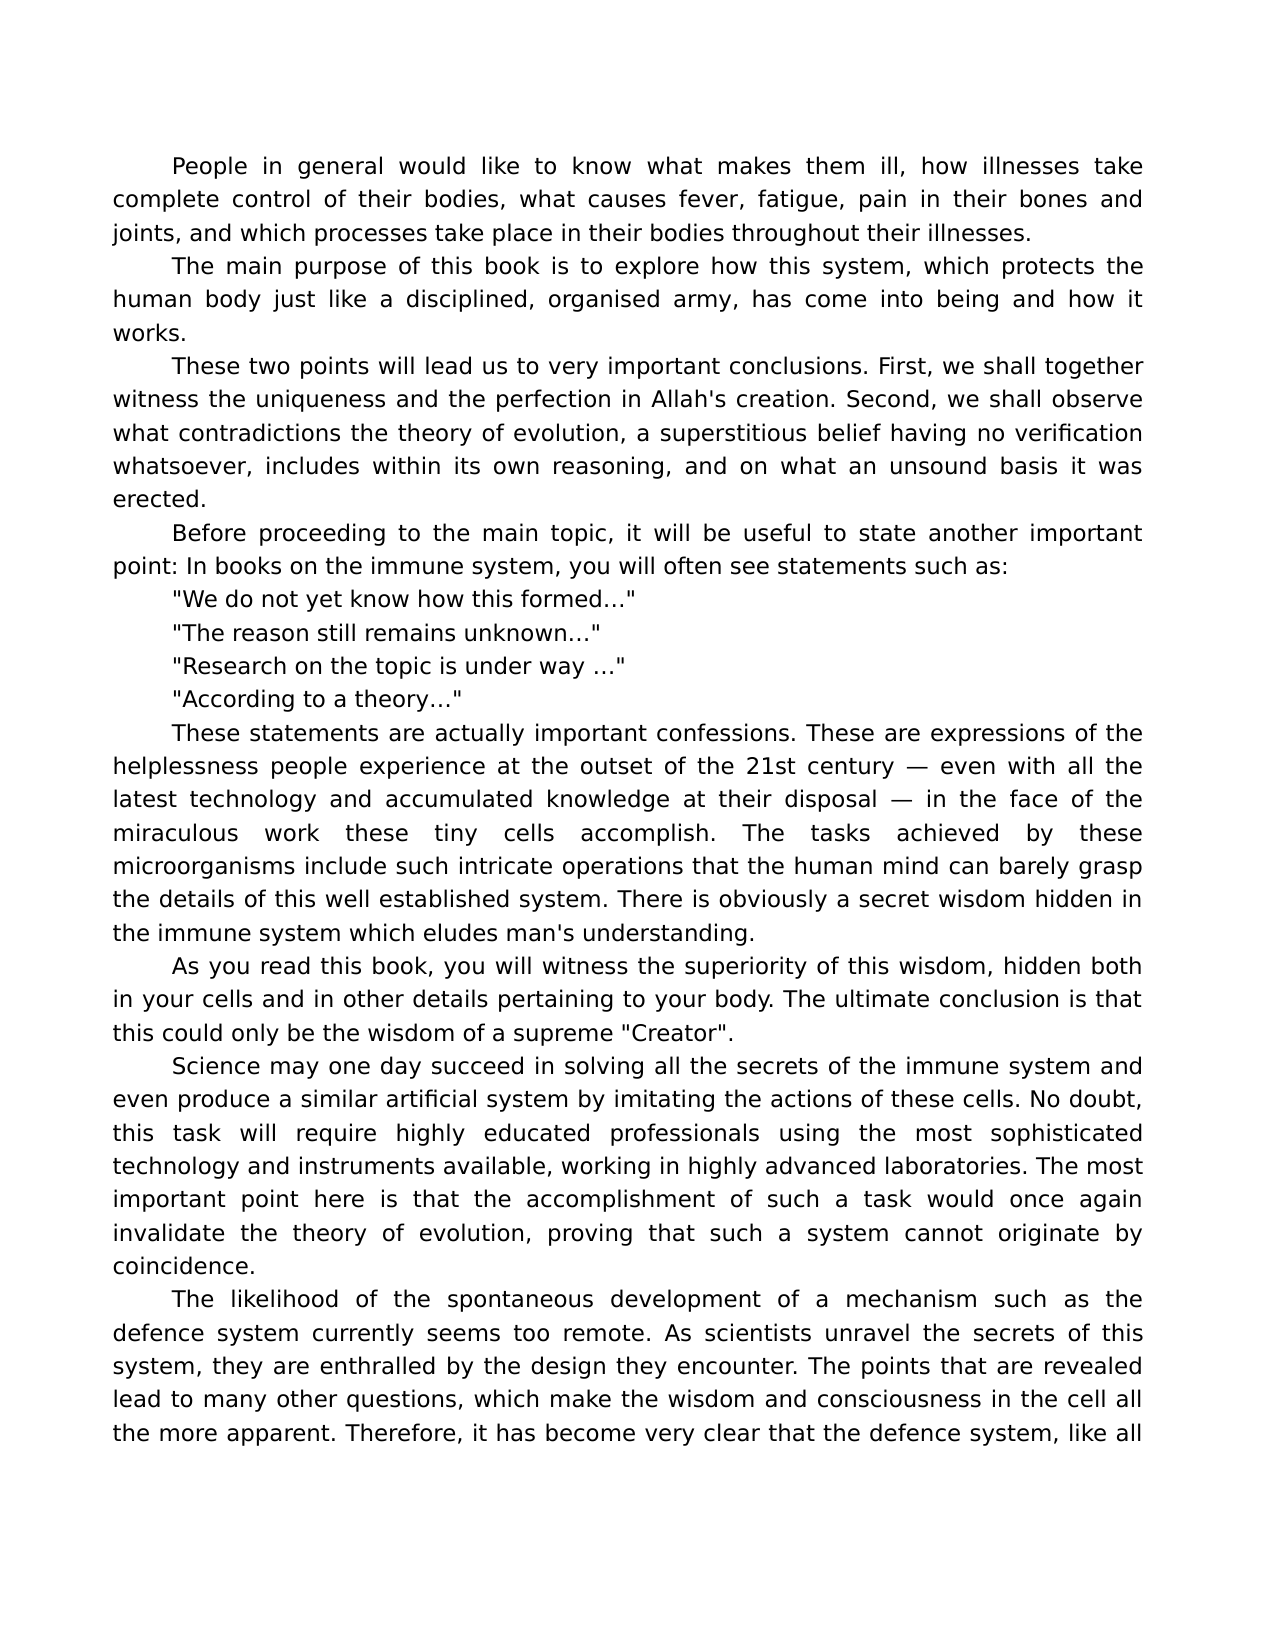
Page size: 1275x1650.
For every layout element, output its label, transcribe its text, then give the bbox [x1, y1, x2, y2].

text "The reason still remains unknown…" [112, 614, 1145, 648]
text "Research on the topic is under way …" [112, 648, 1145, 681]
text People in general would like to know what makes them ill, how illnesses take complete control of their bodies, what causes fever, fatigue, pain in their bones and joints, and which processes take place in their bodies throughout their illnesses. [112, 148, 1145, 248]
text The main purpose of this book is to explore how this system, which protects the human body just like a disciplined, organised army, has come into being and how it works. [112, 248, 1145, 348]
text The likelihood of the spontaneous development of a mechanism such as the defence system currently seems too remote. As scientists unravel the secrets of this system, they are enthralled by the design they encounter. The points that are revealed lead to many other questions, which make the wisdom and consciousness in the cell all the more apparent. Therefore, it has become very clear that the defence system, like all [112, 1281, 1145, 1448]
text These statements are actually important confessions. These are expressions of the helplessness people experience at the outset of the 21st century — even with all the latest technology and accumulated knowledge at their disposal — in the face of the miraculous work these tiny cells accomplish. The tasks achieved by these microorganisms include such intricate operations that the human mind can barely grasp the details of this well established system. There is obviously a secret wisdom hidden in the immune system which eludes man's understanding. [112, 714, 1145, 948]
text Before proceeding to the main topic, it will be useful to state another important point: In books on the immune system, you will often see statements such as: [112, 514, 1145, 581]
text Science may one day succeed in solving all the secrets of the immune system and even produce a similar artificial system by imitating the actions of these cells. No doubt, this task will require highly educated professionals using the most sophisticated technology and instruments available, working in highly advanced laboratories. The most important point here is that the accomplishment of such a task would once again invalidate the theory of evolution, proving that such a system cannot originate by coincidence. [112, 1048, 1145, 1281]
text These two points will lead us to very important conclusions. First, we shall together witness the uniqueness and the perfection in Allah's creation. Second, we shall observe what contradictions the theory of evolution, a superstitious belief having no verification whatsoever, includes within its own reasoning, and on what an unsound basis it was erected. [112, 348, 1145, 514]
text "According to a theory…" [112, 681, 1145, 714]
text As you read this book, you will witness the superiority of this wisdom, hidden both in your cells and in other details pertaining to your body. The ultimate conclusion is that this could only be the wisdom of a supreme "Creator". [112, 948, 1145, 1048]
text "We do not yet know how this formed…" [112, 581, 1145, 614]
